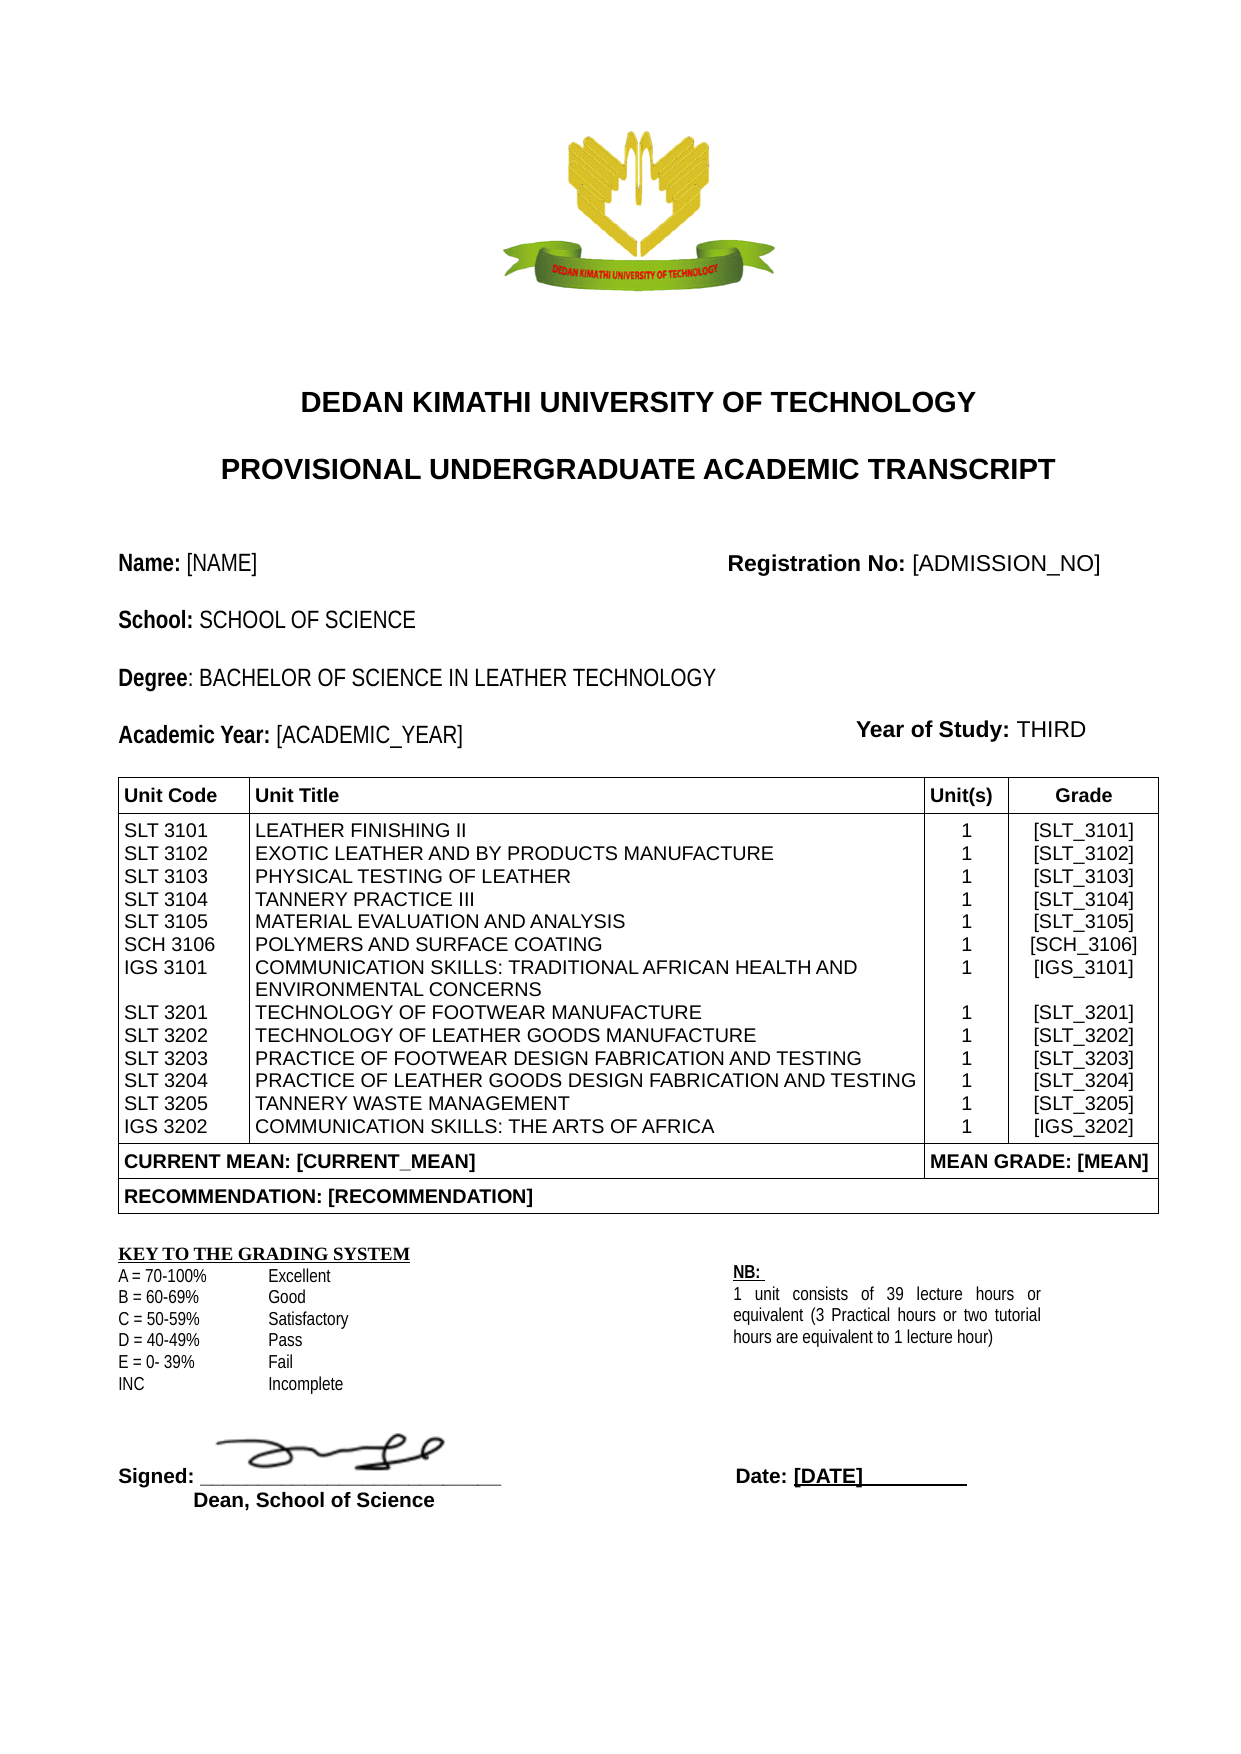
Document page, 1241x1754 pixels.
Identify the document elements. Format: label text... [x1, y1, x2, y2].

text DEDAN KIMATHI UNIVERSITY OF TECHNOLOGY [118, 385, 1159, 419]
text B = 60-69% Good [118, 1286, 1159, 1308]
table_header Unit Title [250, 778, 924, 812]
text Dean, School of Science [118, 1487, 1159, 1511]
text School: SCHOOL OF SCIENCE [118, 605, 1159, 634]
text D = 40-49% Pass [118, 1329, 1159, 1351]
text Degree: BACHELOR OF SCIENCE IN LEATHER TECHNOLOGY [118, 663, 1159, 691]
table_header Unit Code [119, 778, 249, 812]
table_header Grade [1009, 778, 1158, 812]
table_cell CURRENT MEAN: [CURRENT_MEAN] [119, 1144, 924, 1178]
text [1087, 720, 1159, 748]
text [1150, 548, 1159, 577]
text Signed: __________________________ Date: [DATE] [118, 1463, 1159, 1487]
text C = 50-59% Satisfactory [118, 1308, 1159, 1329]
table_cell RECOMMENDATION: [RECOMMENDATION] [119, 1179, 1158, 1213]
text PROVISIONAL UNDERGRADUATE ACADEMIC TRANSCRIPT [118, 452, 1159, 486]
table_cell 1 1 1 1 1 1 1 1 1 1 1 1 1 [925, 814, 1008, 1143]
text INC Incomplete [118, 1372, 1159, 1394]
text E = 0- 39% Fail [118, 1351, 1159, 1372]
text Academic Year: [ACADEMIC_YEAR] [118, 720, 774, 748]
text KEY TO THE GRADING SYSTEM [118, 1243, 1159, 1265]
table_cell [SLT_3101] [SLT_3102] [SLT_3103] [SLT_3104] [SLT_3105] [SCH_3106] [IGS_3101] [SLT_3201] [SLT_3202] [SLT_3203] [SLT_3204] [SLT_3205] [IGS_3202] [1009, 814, 1158, 1143]
table_cell SLT 3101 SLT 3102 SLT 3103 SLT 3104 SLT 3105 SCH 3106 IGS 3101 SLT 3201 SLT 3202 SLT 3203 SLT 3204 SLT 3205 IGS 3202 [119, 814, 249, 1143]
table_cell LEATHER FINISHING II EXOTIC LEATHER AND BY PRODUCTS MANUFACTURE PHYSICAL TESTING OF LEATHER TANNERY PRACTICE III MATERIAL EVALUATION AND ANALYSIS POLYMERS AND SURFACE COATING COMMUNICATION SKILLS: TRADITIONAL AFRICAN HEALTH AND ENVIRONMENTAL CONCERNS TECHNOLOGY OF FOOTWEAR MANUFACTURE TECHNOLOGY OF LEATHER GOODS MANUFACTURE PRACTICE OF FOOTWEAR DESIGN FABRICATION AND TESTING PRACTICE OF LEATHER GOODS DESIGN FABRICATION AND TESTING TANNERY WASTE MANAGEMENT COMMUNICATION SKILLS: THE ARTS OF AFRICA [250, 814, 924, 1143]
table_cell MEAN GRADE: [MEAN] [925, 1144, 1158, 1178]
text Name: [NAME] [118, 548, 678, 577]
text A = 70-100% Excellent [118, 1265, 1159, 1286]
table_header Unit(s) [925, 778, 1008, 812]
